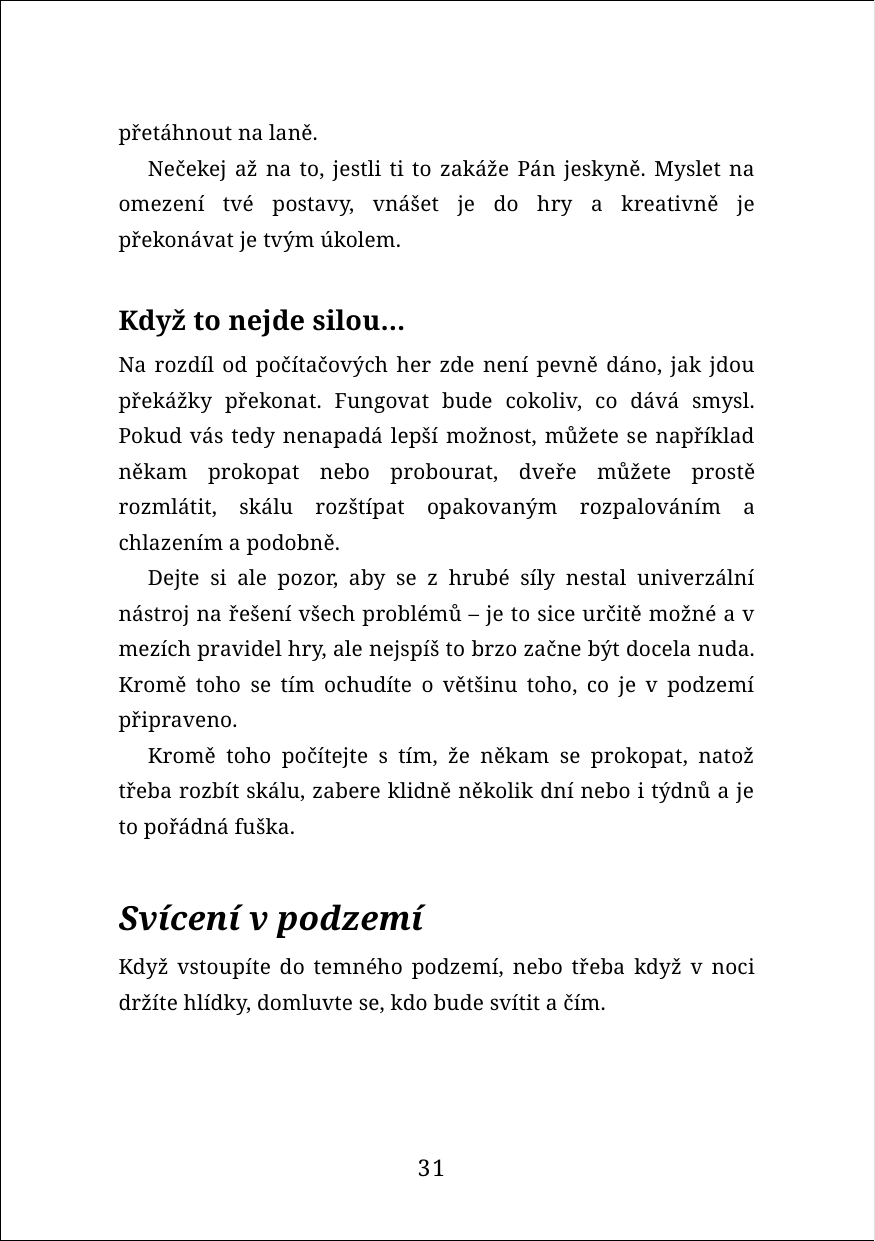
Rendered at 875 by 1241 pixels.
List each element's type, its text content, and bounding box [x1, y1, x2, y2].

text přetáhnout na laně. Nečekej až na to, jestli ti to zakáže Pán jeskyně. Myslet na omezení tvé postavy, vnášet je do hry a kreativně je překonávat je tvým úkolem. [118, 118, 756, 253]
subtitle Svícení v podzemí [118, 895, 756, 940]
subtitle Když to nejde silou… [118, 302, 756, 338]
text Když vstoupíte do temného podzemí, nebo třeba když v noci držíte hlídky, domluvte se, kdo bude svítit a čím. [118, 952, 756, 1016]
text Na rozdíl od počítačových her zde není pevně dáno, jak jdou překážky překonat. Fungovat bude cokoliv, co dává smysl. Pokud vás tedy nenapadá lepší možnost, můžete se například někam prokopat nebo probourat, dveře můžete prostě rozmlátit, skálu rozštípat opakovaným rozpalováním a chlazením a podobně. Dejte si ale pozor, aby se z hrubé síly nestal univerzální nástroj na řešení všech problémů – je to sice určitě možné a v mezích pravidel hry, ale nejspíš to brzo začne být docela nuda. Kromě toho se tím ochudíte o většinu toho, co je v podzemí připraveno. Kromě toho počítejte s tím, že někam se prokopat, natož třeba rozbít skálu, zabere klidně několik dní nebo i týdnů a je to pořádná fuška. [118, 350, 756, 841]
